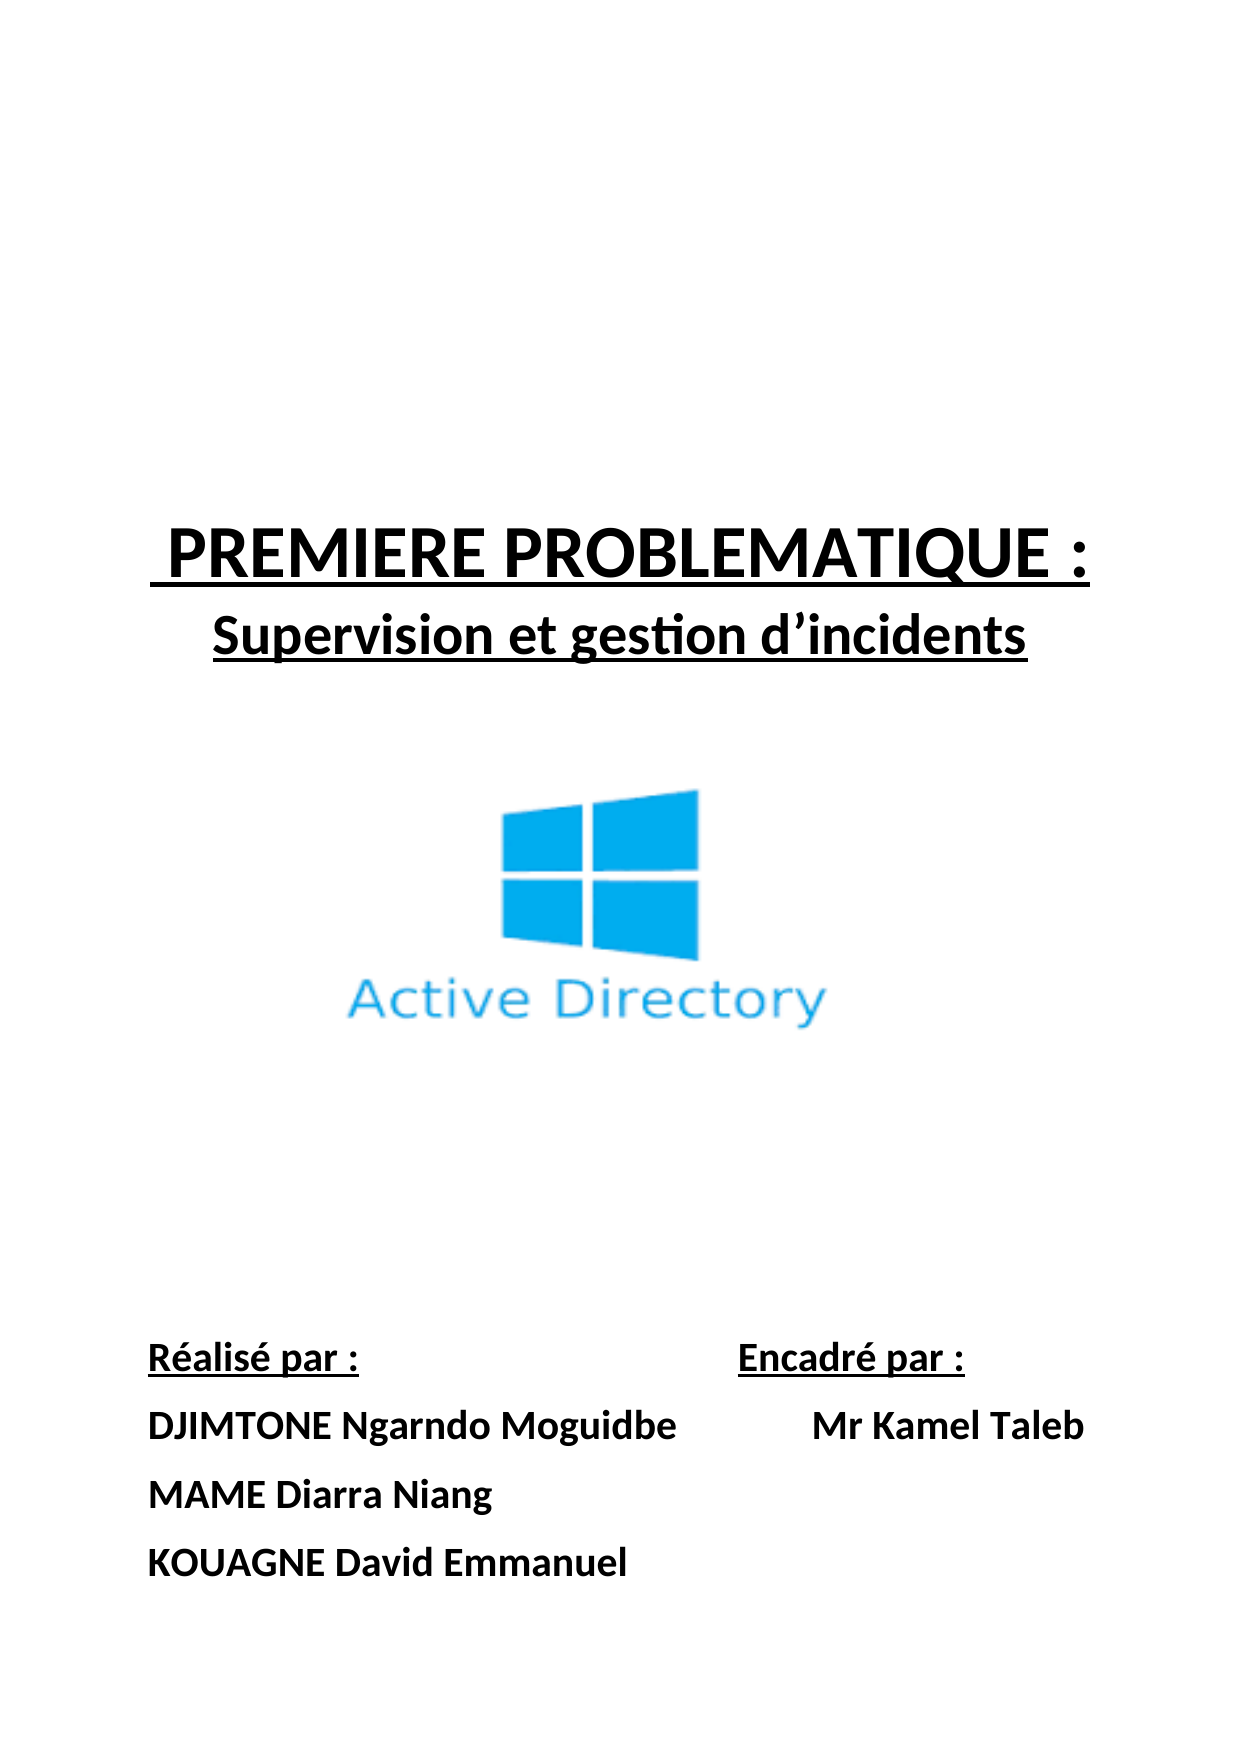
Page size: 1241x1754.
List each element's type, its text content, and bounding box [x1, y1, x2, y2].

text PREMIERE PROBLEMATIQUE : Supervision et gestion d’incidents [148, 505, 1093, 669]
text MAME Diarra Niang [148, 1468, 1093, 1519]
text DJIMTONE Ngarndo Moguidbe Mr Kamel Taleb [148, 1399, 1093, 1450]
text KOUAGNE David Emmanuel [148, 1536, 1093, 1587]
text Réalisé par : Encadré par : [148, 1331, 1093, 1382]
